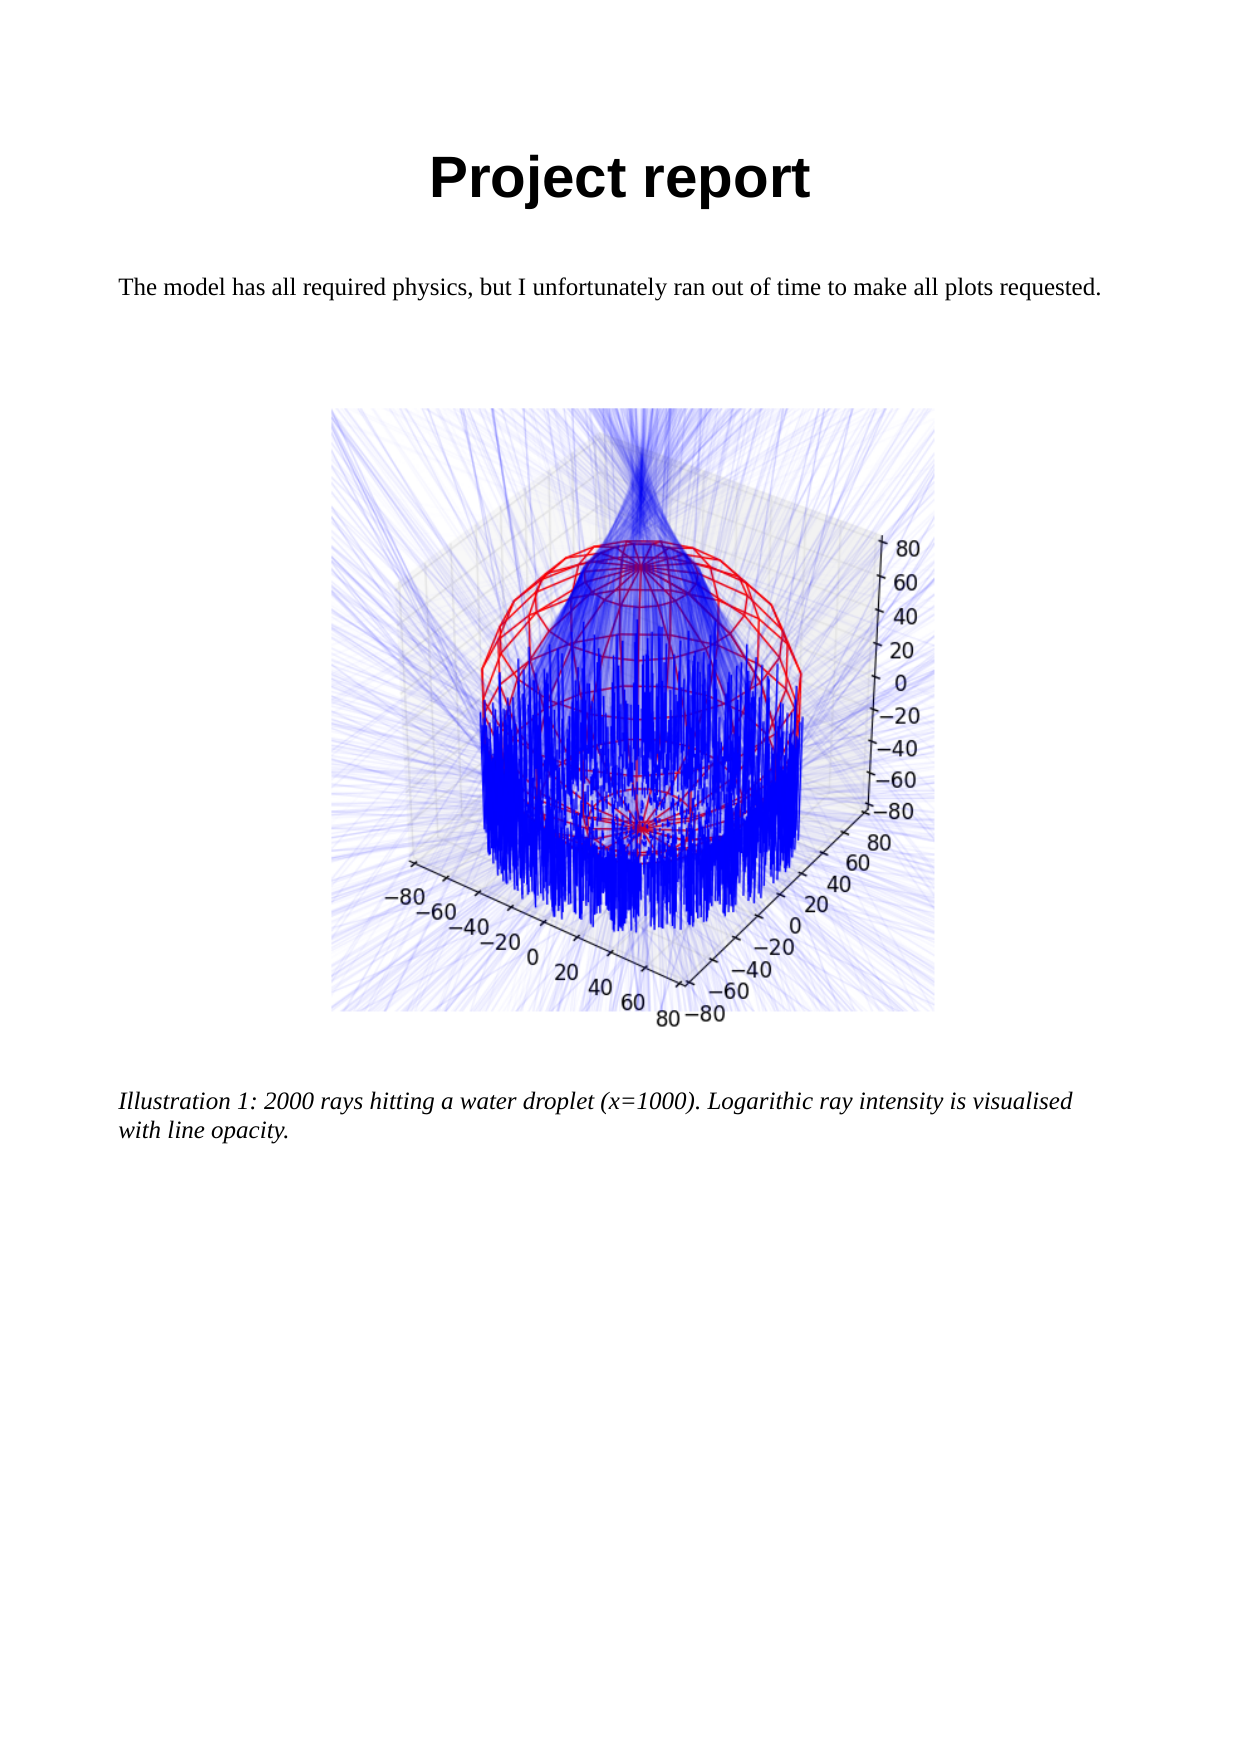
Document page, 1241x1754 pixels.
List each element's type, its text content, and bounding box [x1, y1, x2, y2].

picture [118, 333, 1123, 1087]
text Illustration 1: 2000 rays hitting a water droplet (x=1000). Logarithic ray intensity is visualised with line opacity. [118, 1087, 1122, 1144]
text The model has all required physics, but I unfortunately ran out of time to make all plots requested. [118, 272, 1122, 301]
title Project report [118, 143, 1122, 210]
